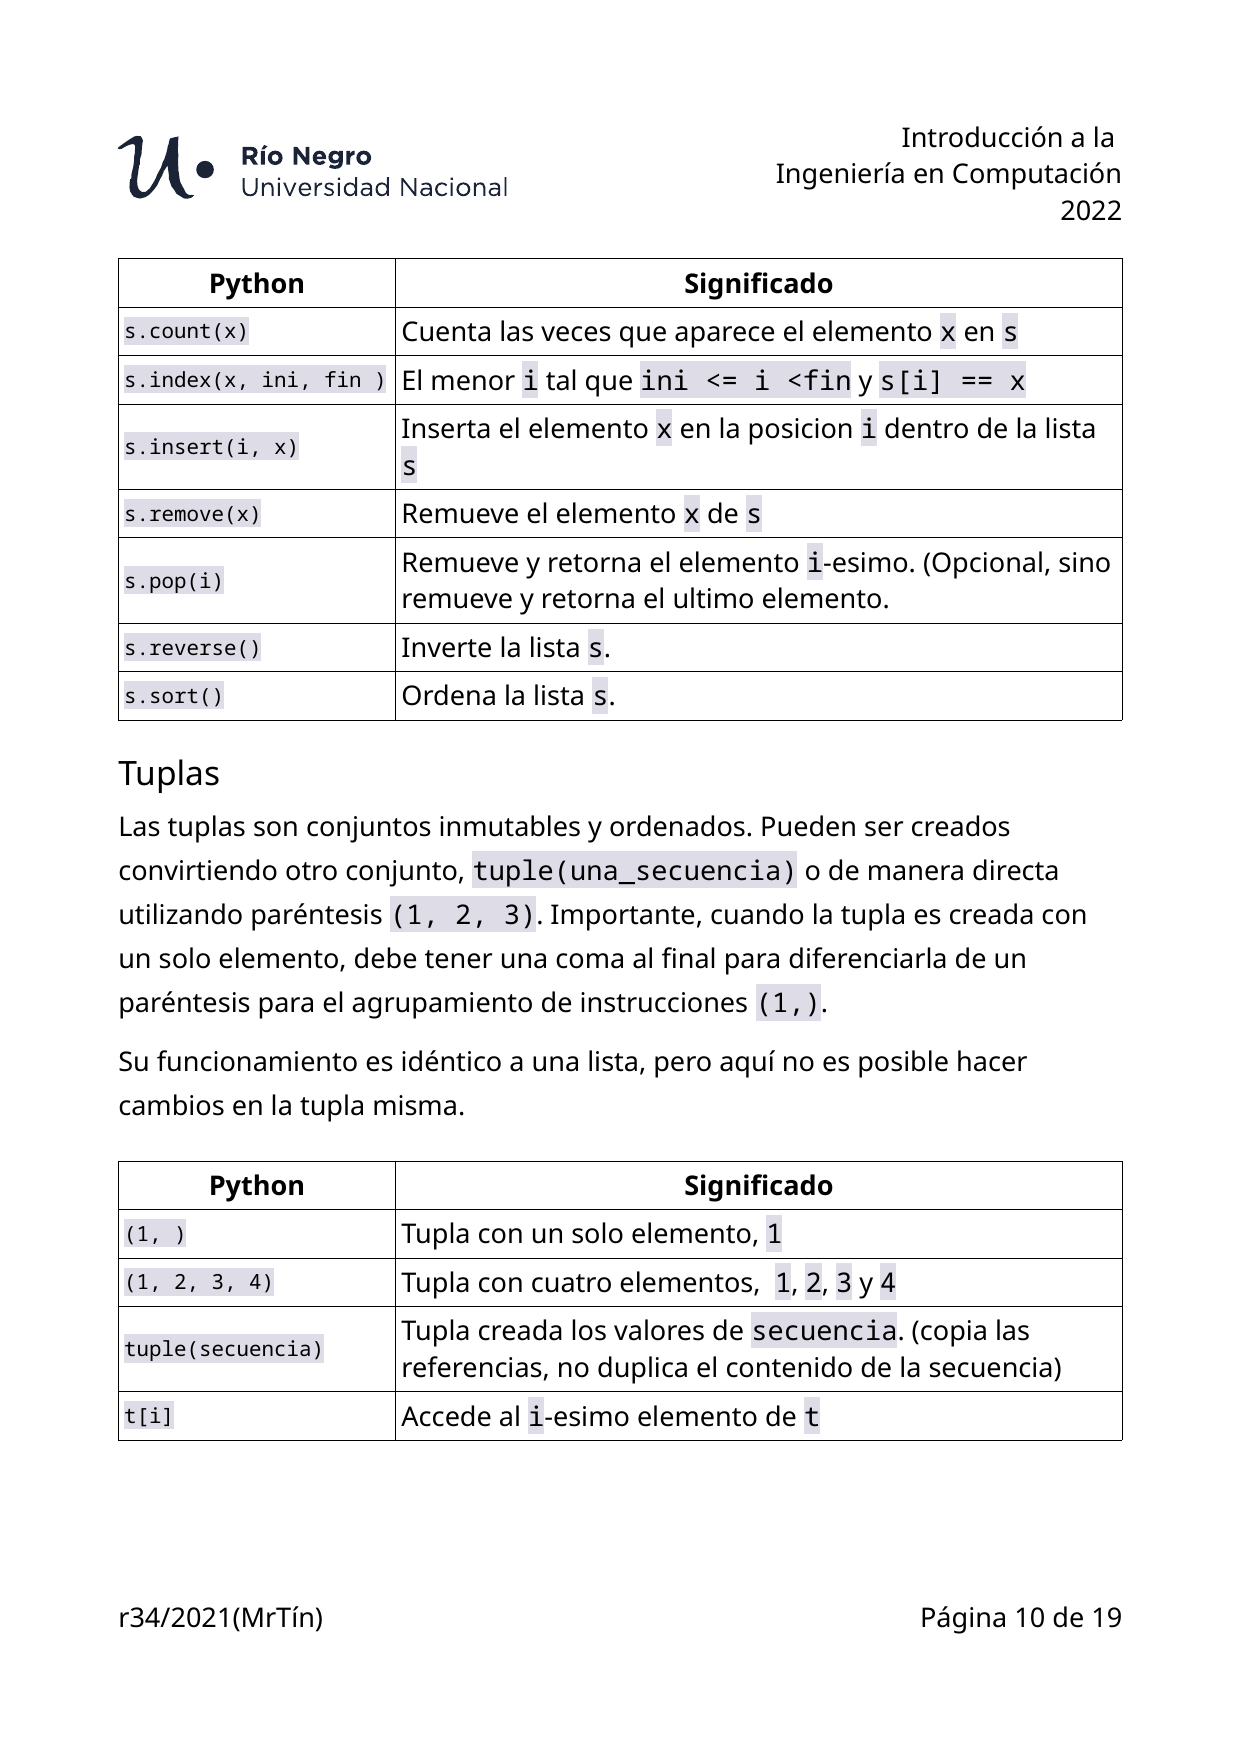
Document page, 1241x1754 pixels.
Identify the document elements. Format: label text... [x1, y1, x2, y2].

table_cell (1, ) [119, 1210, 395, 1257]
table_cell Tupla creada los valores de secuencia. (copia las referencias, no duplica el contenido de la secuencia) [396, 1307, 1122, 1391]
table_cell t[i] [119, 1392, 395, 1439]
table_cell s.reverse() [119, 624, 395, 671]
table_cell Inverte la lista s. [396, 624, 1122, 671]
table_cell Remueve el elemento x de s [396, 490, 1122, 537]
table_cell s.pop(i) [119, 538, 395, 623]
table_cell Accede al i-esimo elemento de t [396, 1392, 1122, 1439]
table_cell s.insert(i, x) [119, 405, 395, 489]
table_header Python [119, 1162, 395, 1209]
table_cell s.sort() [119, 672, 395, 719]
table_cell s.remove(x) [119, 490, 395, 537]
table_cell (1, 2, 3, 4) [119, 1259, 395, 1306]
table_cell tuple(secuencia) [119, 1307, 395, 1391]
table_header Significado [396, 259, 1122, 307]
subtitle Tuplas [118, 749, 1122, 795]
table_header Significado [396, 1162, 1122, 1209]
table_cell Ordena la lista s. [396, 672, 1122, 719]
table_header Python [119, 259, 395, 307]
table_cell Remueve y retorna el elemento i-esimo. (Opcional, sino remueve y retorna el ultimo elemento. [396, 538, 1122, 623]
text Su funcionamiento es idéntico a una lista, pero aquí no es posible hacer cambios en la tupla misma. [118, 1043, 1122, 1124]
table_cell s.count(x) [119, 308, 395, 355]
table_cell Cuenta las veces que aparece el elemento x en s [396, 308, 1122, 355]
table_cell s.index(x, ini, fin ) [119, 356, 395, 403]
table_cell Tupla con cuatro elementos, 1, 2, 3 y 4 [396, 1259, 1122, 1306]
table_cell Inserta el elemento x en la posicion i dentro de la lista s [396, 405, 1122, 489]
text Las tuplas son conjuntos inmutables y ordenados. Pueden ser creados convirtiendo otro conjunto, tuple(una_secuencia) o de manera directa utilizando paréntesis (1, 2, 3). Importante, cuando la tupla es creada con un solo elemento, debe tener una coma al final para diferenciarla de un paréntesis para el agrupamiento de instrucciones (1,). [118, 807, 1122, 1021]
table_cell El menor i tal que ini <= i <fin y s[i] == x [396, 356, 1122, 403]
table_cell Tupla con un solo elemento, 1 [396, 1210, 1122, 1257]
